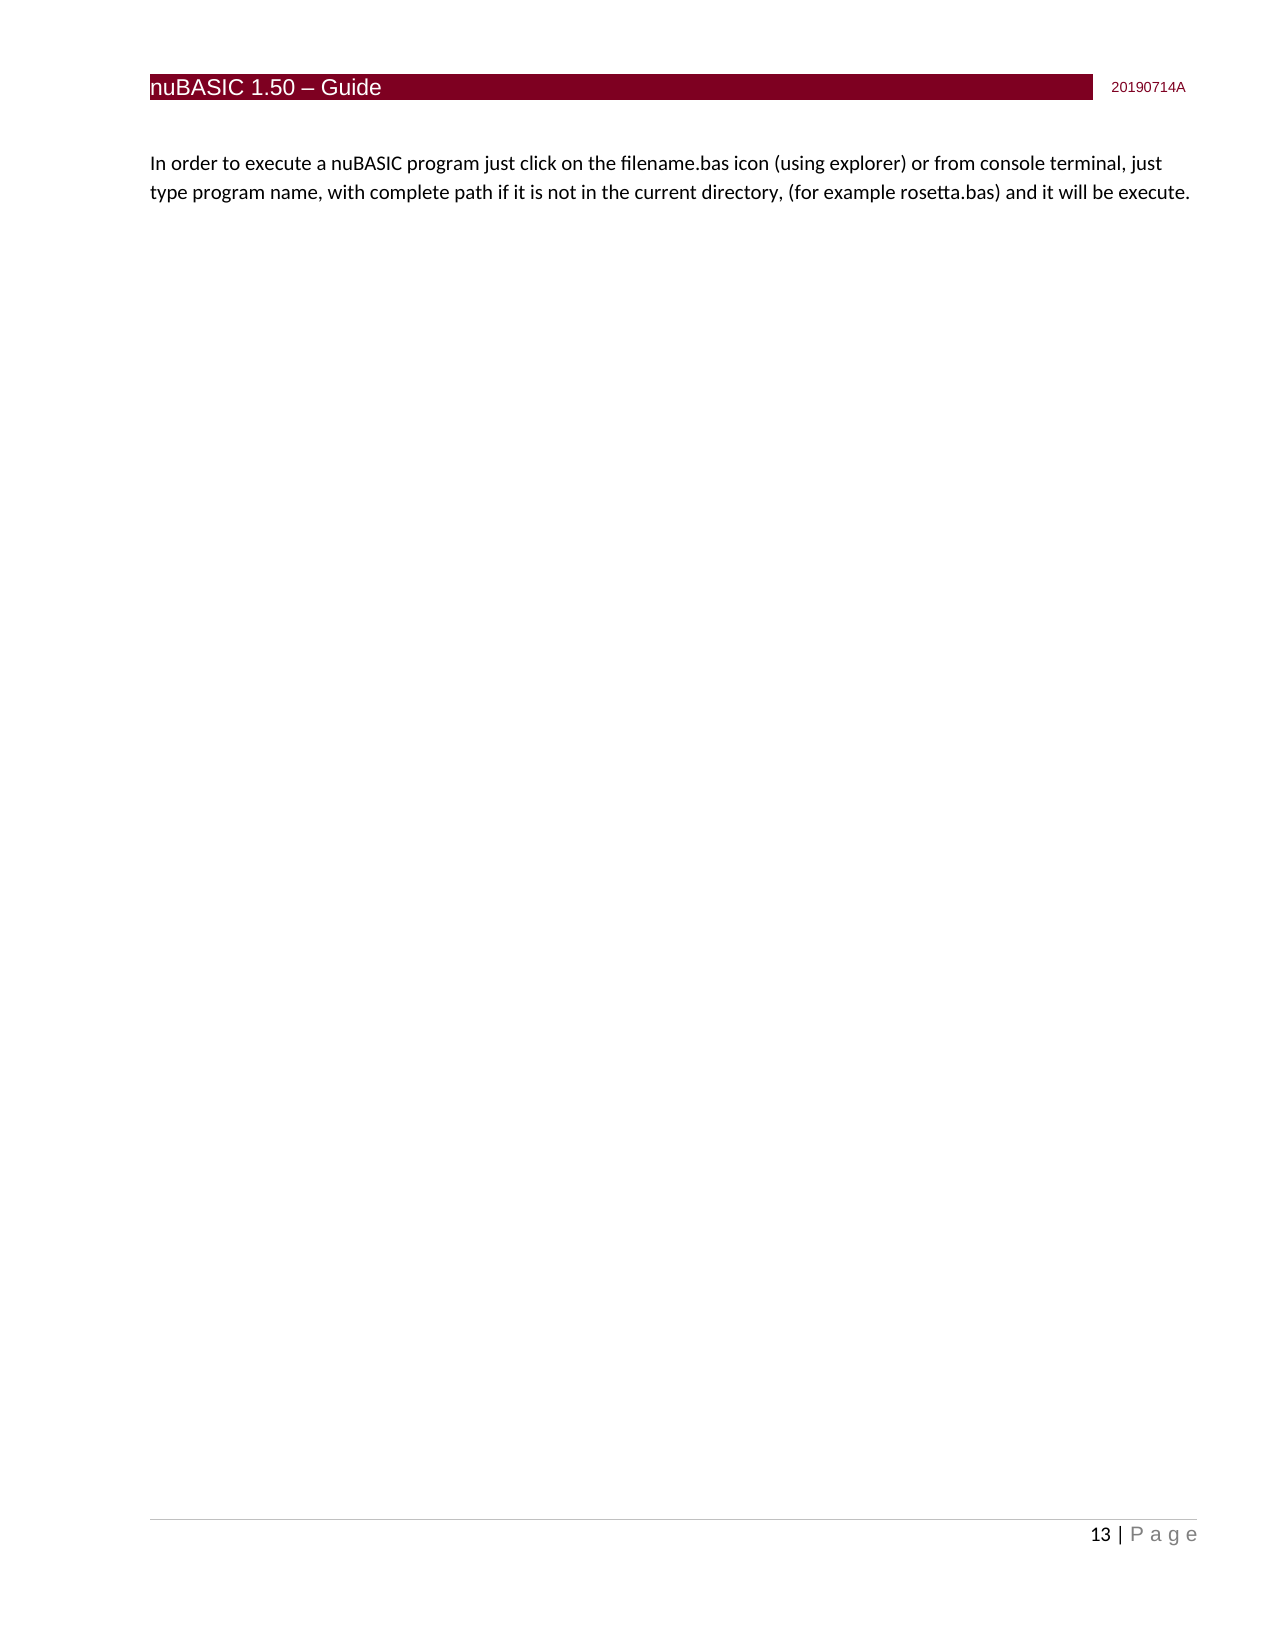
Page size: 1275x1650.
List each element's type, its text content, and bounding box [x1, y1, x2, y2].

text In order to execute a nuBASIC program just click on the filename.bas icon (using explorer) or from console terminal, just type program name, with complete path if it is not in the current directory, (for example rosetta.bas) and it will be execute. [150, 150, 1197, 204]
